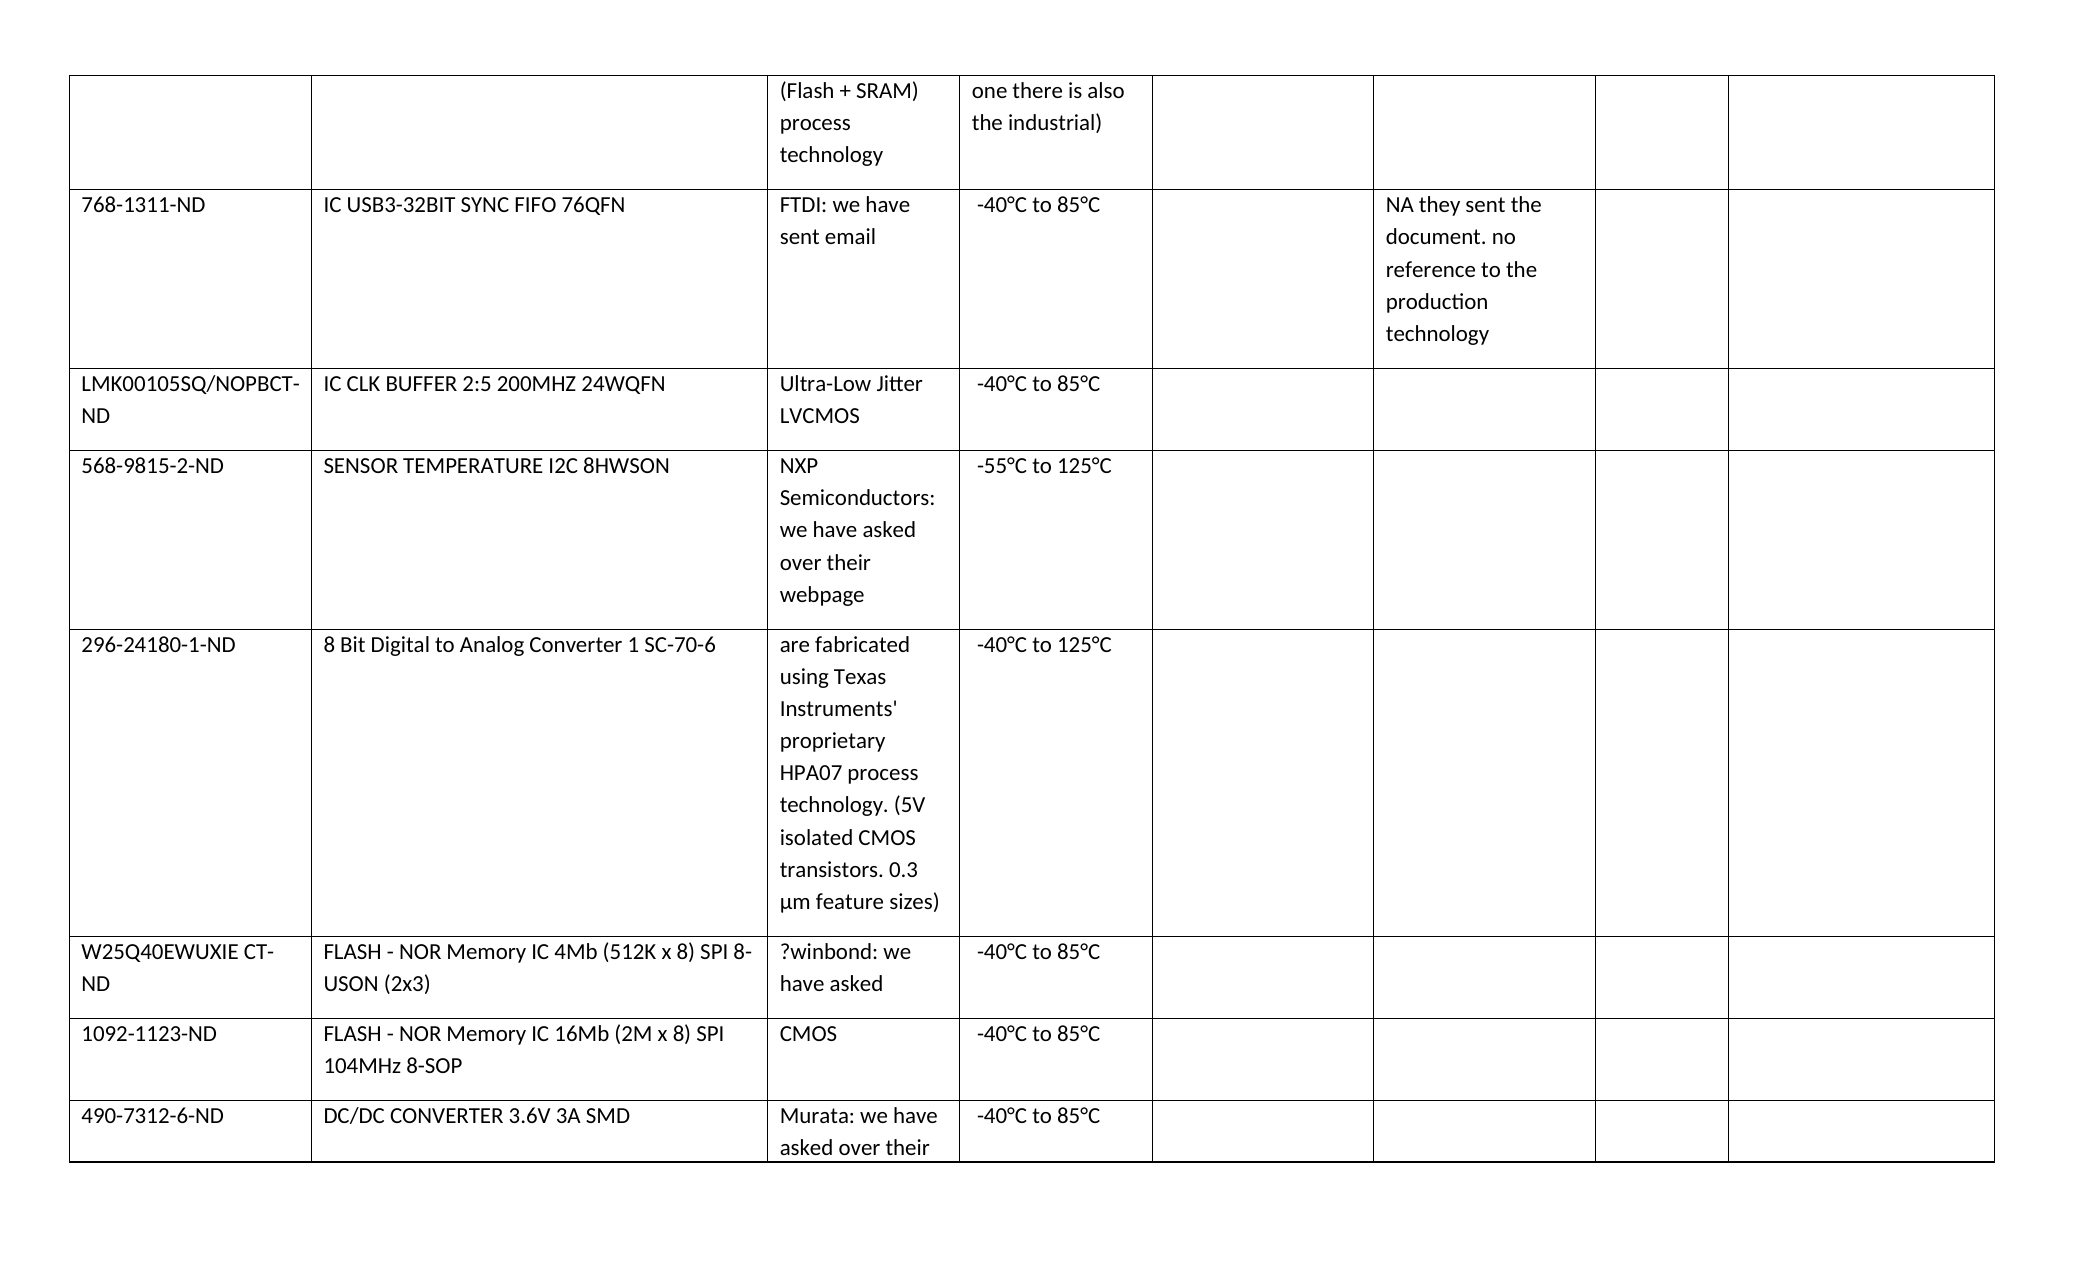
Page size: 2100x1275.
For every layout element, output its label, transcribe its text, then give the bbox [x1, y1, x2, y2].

table_cell [1596, 190, 1728, 368]
table_cell 490-7312-6-ND [70, 1101, 311, 1161]
table_cell W25Q40EWUXIE CT-ND [70, 937, 311, 1018]
table_cell [1374, 937, 1595, 1018]
table_cell [1153, 1101, 1373, 1161]
table_cell -40°C to 85°C [960, 1019, 1152, 1100]
table_cell [1153, 937, 1373, 1018]
table_cell [1596, 1019, 1728, 1100]
table_cell 568-9815-2-ND [70, 451, 311, 629]
table_cell [1153, 1019, 1373, 1100]
table_cell [1729, 451, 1994, 629]
table_cell [1729, 190, 1994, 368]
table_cell (Flash + SRAM) process technology [768, 76, 959, 189]
table_cell 768-1311-ND [70, 190, 311, 368]
table_cell -40°C to 85°C [960, 937, 1152, 1018]
table_cell [70, 76, 311, 189]
table_cell [1729, 1019, 1994, 1100]
table_cell IC USB3-32BIT SYNC FIFO 76QFN [312, 190, 767, 368]
table_cell [1153, 369, 1373, 450]
table_cell [1729, 76, 1994, 189]
table_cell [1596, 76, 1728, 189]
table_cell [1729, 369, 1994, 450]
table_cell [1596, 1101, 1728, 1161]
table_cell Murata: we have asked over their [768, 1101, 959, 1161]
table_cell [1729, 937, 1994, 1018]
table_cell 296-24180-1-ND [70, 630, 311, 936]
table_cell LMK00105SQ/NOPBCT-ND [70, 369, 311, 450]
table_cell [1729, 1101, 1994, 1161]
table_cell 8 Bit Digital to Analog Converter 1 SC-70-6 [312, 630, 767, 936]
table_cell FLASH - NOR Memory IC 4Mb (512K x 8) SPI 8-USON (2x3) [312, 937, 767, 1018]
table_cell SENSOR TEMPERATURE I2C 8HWSON [312, 451, 767, 629]
table_cell [1729, 630, 1994, 936]
table_cell -40°C to 85°C [960, 190, 1152, 368]
table_cell [1374, 1019, 1595, 1100]
table_cell -55°C to 125°C [960, 451, 1152, 629]
table_cell [1153, 190, 1373, 368]
table_cell ?winbond: we have asked [768, 937, 959, 1018]
table_cell [1374, 1101, 1595, 1161]
table_cell NXP Semiconductors: we have asked over their webpage [768, 451, 959, 629]
table_cell FLASH - NOR Memory IC 16Mb (2M x 8) SPI 104MHz 8-SOP [312, 1019, 767, 1100]
table_cell DC/DC CONVERTER 3.6V 3A SMD [312, 1101, 767, 1161]
table_cell [1596, 630, 1728, 936]
table_cell are fabricated using Texas Instruments' proprietary HPA07 process technology. (5V isolated CMOS transistors. 0.3 µm feature sizes) [768, 630, 959, 936]
table_cell [1374, 369, 1595, 450]
table_cell CMOS [768, 1019, 959, 1100]
table_cell -40°C to 85°C [960, 369, 1152, 450]
table_cell [1374, 451, 1595, 629]
table_cell [1596, 937, 1728, 1018]
table_cell [1596, 369, 1728, 450]
table_cell NA they sent the document. no reference to the production technology [1374, 190, 1595, 368]
table_cell [1374, 76, 1595, 189]
table_cell 1092-1123-ND [70, 1019, 311, 1100]
table_cell [1153, 451, 1373, 629]
table_cell one there is also the industrial) [960, 76, 1152, 189]
table_cell -40°C to 125°C [960, 630, 1152, 936]
table_cell FTDI: we have sent email [768, 190, 959, 368]
table_cell [1374, 630, 1595, 936]
table_cell -40°C to 85°C [960, 1101, 1152, 1161]
table_cell [1596, 451, 1728, 629]
table_cell Ultra-Low Jitter LVCMOS [768, 369, 959, 450]
table_cell [1153, 630, 1373, 936]
table_cell IC CLK BUFFER 2:5 200MHZ 24WQFN [312, 369, 767, 450]
table_cell [312, 76, 767, 189]
table_cell [1153, 76, 1373, 189]
